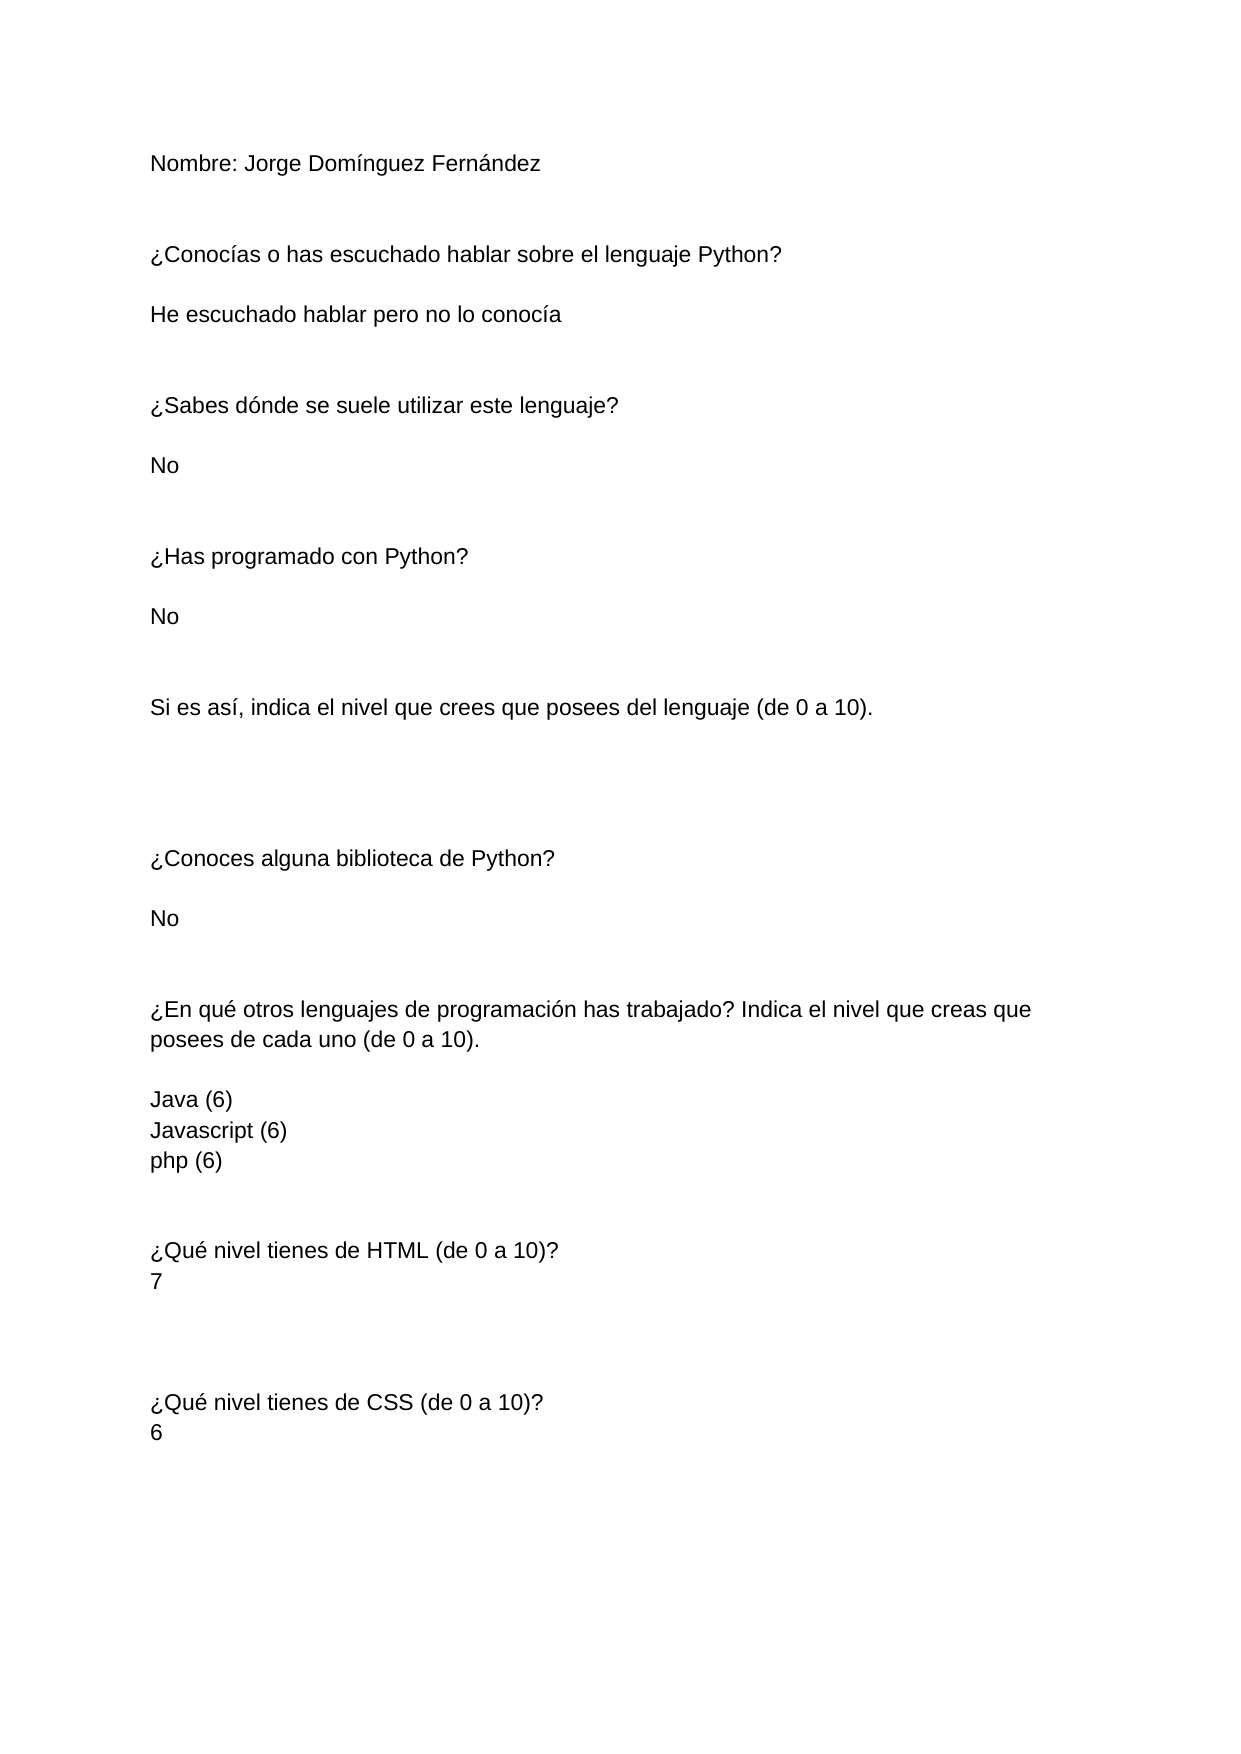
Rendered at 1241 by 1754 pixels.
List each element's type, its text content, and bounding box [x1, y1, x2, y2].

text Nombre: Jorge Domínguez Fernández [150, 150, 1091, 176]
text ¿Qué nivel tienes de CSS (de 0 a 10)? [150, 1388, 1091, 1415]
text ¿En qué otros lenguajes de programación has trabajado? Indica el nivel que creas que posees de cada uno (de 0 a 10). [150, 996, 1091, 1052]
text No [150, 452, 1091, 478]
text ¿Has programado con Python? [150, 543, 1091, 569]
text Javascript (6) [150, 1117, 1091, 1143]
text Java (6) [150, 1086, 1091, 1113]
text ¿Qué nivel tienes de HTML (de 0 a 10)? [150, 1237, 1091, 1264]
text Si es así, indica el nivel que crees que posees del lenguaje (de 0 a 10). [150, 694, 1091, 720]
text ¿Conoces alguna biblioteca de Python? [150, 845, 1091, 871]
text He escuchado hablar pero no lo conocía [150, 301, 1091, 327]
text ¿Sabes dónde se suele utilizar este lenguaje? [150, 392, 1091, 418]
text ¿Conocías o has escuchado hablar sobre el lenguaje Python? [150, 241, 1091, 267]
text No [150, 603, 1091, 629]
text No [150, 905, 1091, 932]
text 6 [150, 1419, 1091, 1445]
text php (6) [150, 1147, 1091, 1173]
text 7 [150, 1268, 1091, 1294]
